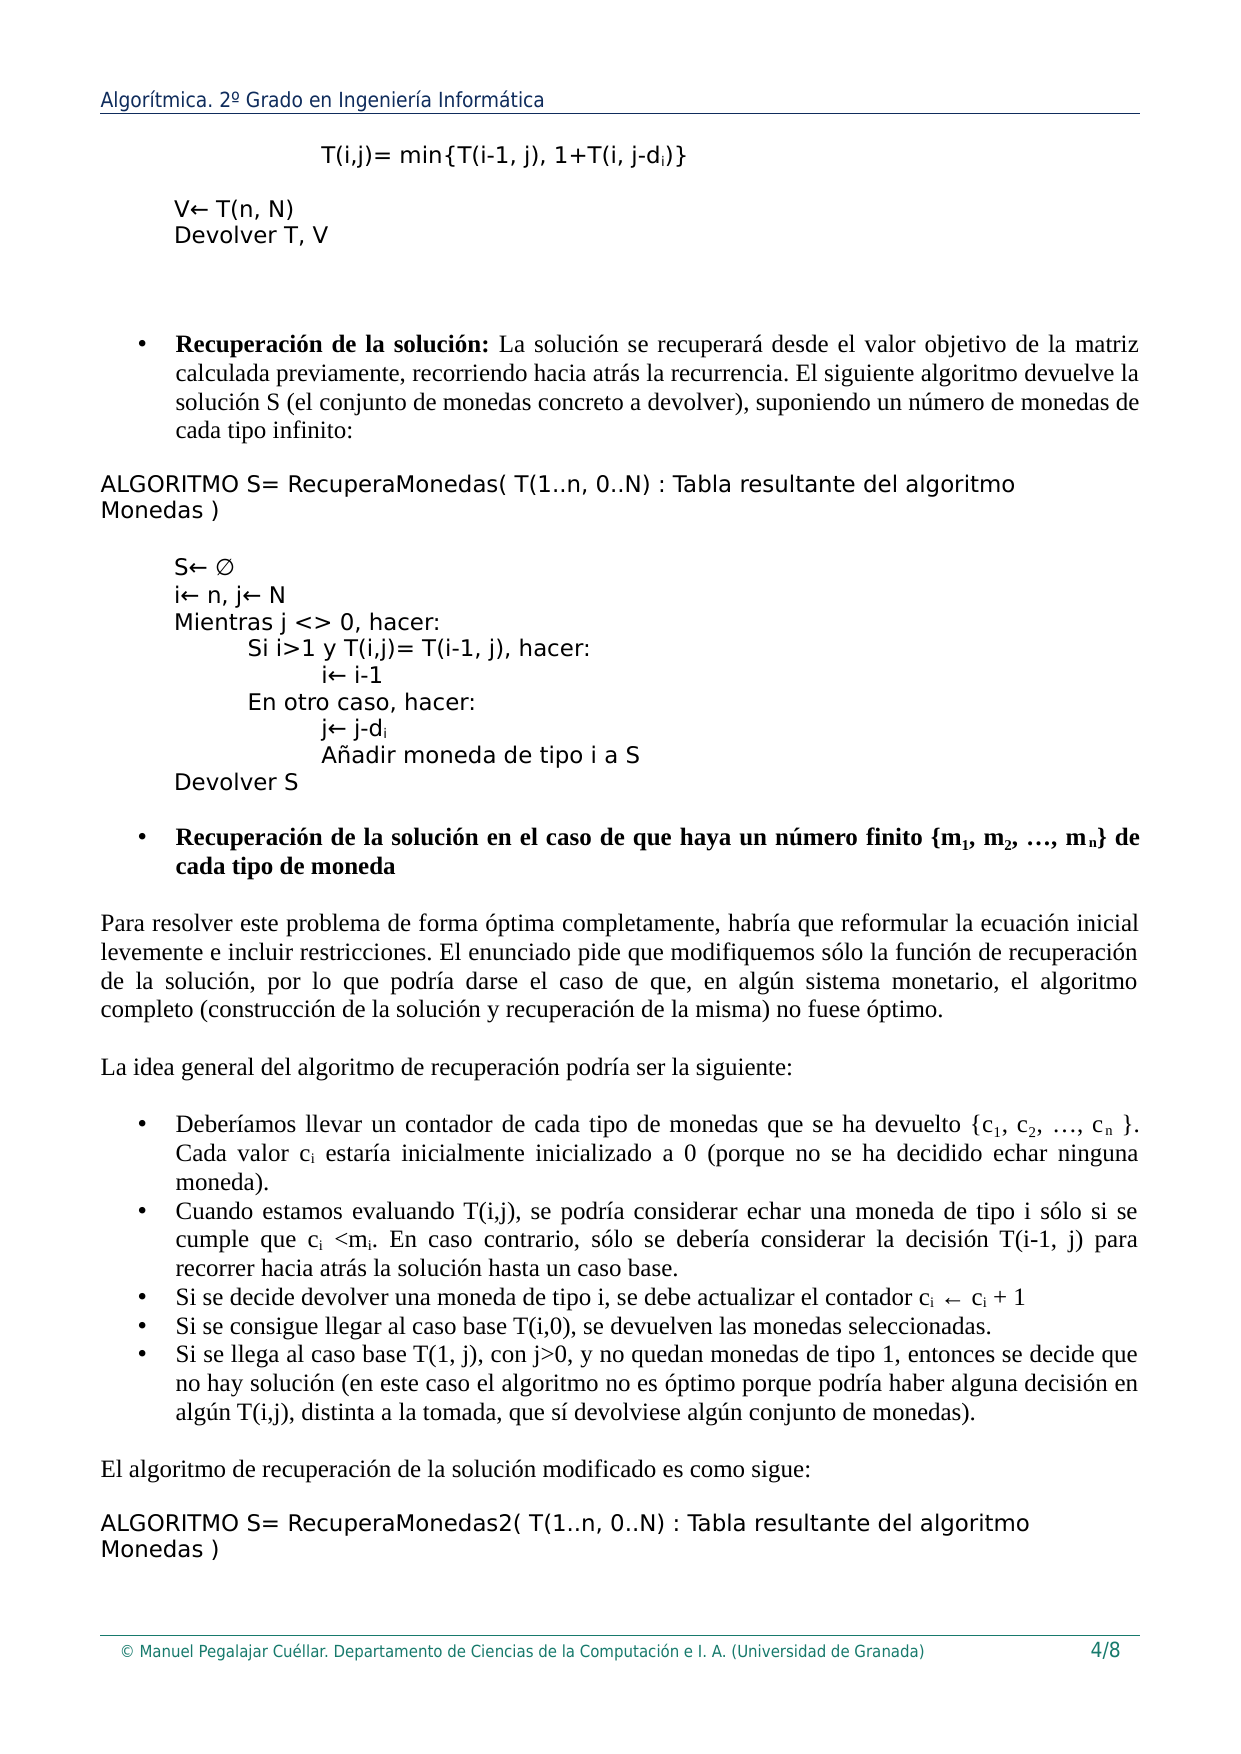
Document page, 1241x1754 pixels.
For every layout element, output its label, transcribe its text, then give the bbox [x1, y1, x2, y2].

text ALGORITMO S= RecuperaMonedas2( T(1..n, 0..N) : Tabla resultante del algoritmo Monedas ) [100, 1510, 1140, 1563]
list Si se llega al caso base T(1, j), con j>0, y no quedan monedas de tipo 1, entonces se decide que no hay solución (en este caso el algoritmo no es óptimo porque podría haber alguna decisión en algún T(i,j), distinta a la tomada, que sí devolviese algún conjunto de monedas). [138, 1339, 1140, 1426]
text Si i>1 y T(i,j)= T(i-1, j), hacer: [100, 635, 1140, 662]
list Si se consigue llegar al caso base T(i,0), se devuelven las monedas seleccionadas. [138, 1311, 1140, 1339]
text Mientras j <> 0, hacer: [100, 609, 1140, 635]
text ALGORITMO S= RecuperaMonedas( T(1..n, 0..N) : Tabla resultante del algoritmo Monedas ) [100, 471, 1140, 524]
list Recuperación de la solución en el caso de que haya un número finito {m₁, m₂, …, mn} de cada tipo de moneda [138, 822, 1140, 879]
list Si se decide devolver una moneda de tipo i, se debe actualizar el contador ci ← ci + 1 [138, 1282, 1140, 1311]
text El algoritmo de recuperación de la solución modificado es como sigue: [100, 1454, 1140, 1483]
text S← ∅ [100, 551, 1140, 582]
text En otro caso, hacer: [100, 689, 1140, 715]
text Devolver T, V [100, 222, 1140, 249]
text Para resolver este problema de forma óptima completamente, habría que reformular la ecuación inicial levemente e incluir restricciones. El enunciado pide que modifiquemos sólo la función de recuperación de la solución, por lo que podría darse el caso de que, en algún sistema monetario, el algoritmo completo (construcción de la solución y recuperación de la misma) no fuese óptimo. [100, 908, 1140, 1023]
text i← n, j← N [100, 582, 1140, 609]
text Devolver S [100, 769, 1140, 795]
list Deberíamos llevar un contador de cada tipo de monedas que se ha devuelto {c₁, c₂, …, cn }. Cada valor ci estaría inicialmente inicializado a 0 (porque no se ha decidido echar ninguna moneda). [138, 1109, 1140, 1196]
text i← i-1 [100, 662, 1140, 689]
text Añadir moneda de tipo i a S [100, 742, 1140, 769]
list Recuperación de la solución: La solución se recuperará desde el valor objetivo de la matriz calculada previamente, recorriendo hacia atrás la recurrencia. El siguiente algoritmo devuelve la solución S (el conjunto de monedas concreto a devolver), suponiendo un número de monedas de cada tipo infinito: [138, 329, 1140, 444]
text T(i,j)= min{T(i-1, j), 1+T(i, j-di)} [100, 142, 1140, 169]
text La idea general del algoritmo de recuperación podría ser la siguiente: [100, 1052, 1140, 1081]
list Cuando estamos evaluando T(i,j), se podría considerar echar una moneda de tipo i sólo si se cumple que ci <mi. En caso contrario, sólo se debería considerar la decisión T(i-1, j) para recorrer hacia atrás la solución hasta un caso base. [138, 1196, 1140, 1282]
text V← T(n, N) [100, 196, 1140, 222]
text j← j-di [100, 715, 1140, 742]
